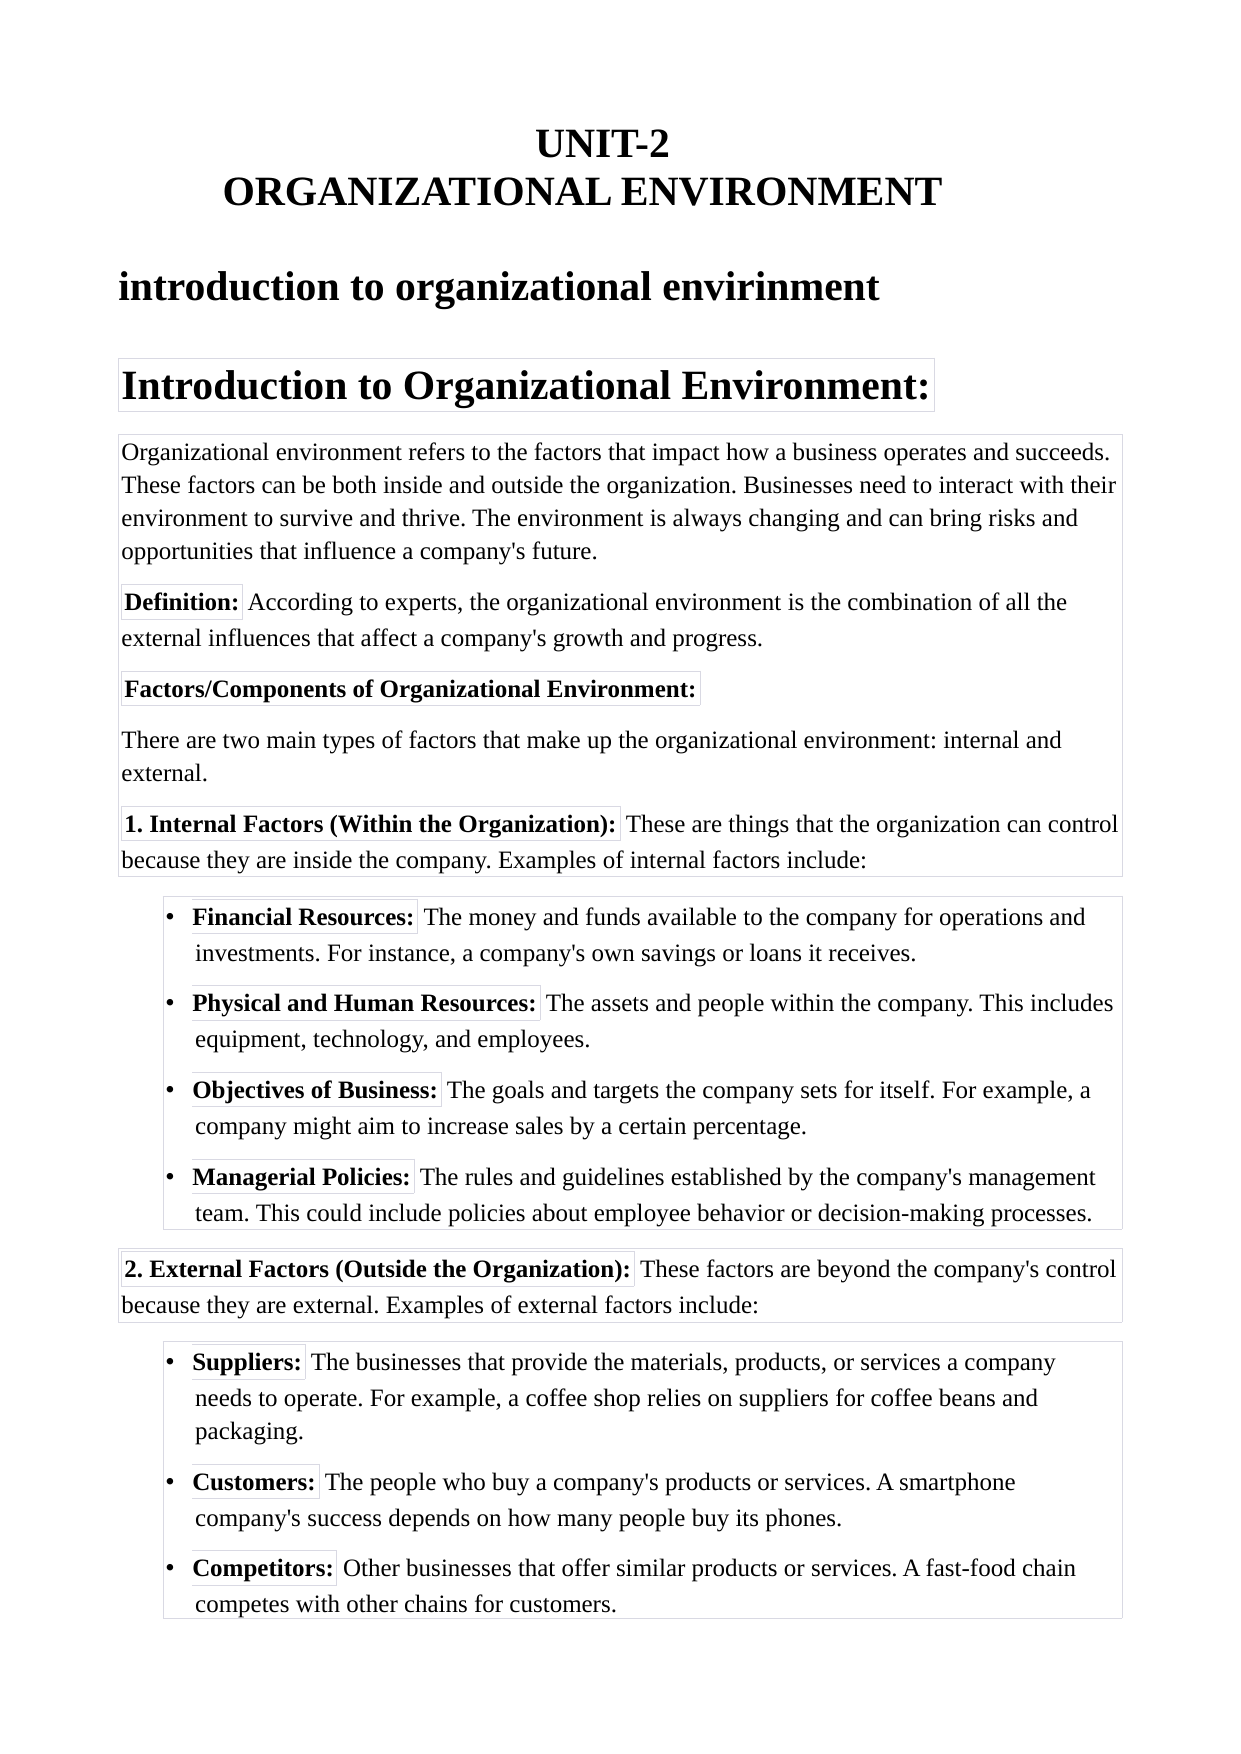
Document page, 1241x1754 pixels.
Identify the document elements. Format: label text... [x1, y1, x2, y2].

text introduction to organizational envirinment [118, 262, 1122, 310]
list Customers: The people who buy a company's products or services. A smartphone company's success depends on how many people buy its phones. [164, 1461, 1122, 1531]
list Competitors: Other businesses that offer similar products or services. A fast-food chain competes with other chains for customers. [164, 1547, 1122, 1618]
text 2. External Factors (Outside the Organization): These factors are beyond the company's control because they are external. Examples of external factors include: [119, 1249, 1122, 1322]
text Organizational environment refers to the factors that impact how a business operates and succeeds. These factors can be both inside and outside the organization. Businesses need to interact with their environment to survive and thrive. The environment is always changing and can bring risks and opportunities that influence a company's future. [119, 435, 1122, 565]
text [935, 358, 1122, 412]
text ORGANIZATIONAL ENVIRONMENT [118, 166, 1122, 214]
text Factors/Components of Organizational Environment: [119, 668, 1122, 705]
list Financial Resources: The money and funds available to the company for operations and investments. For instance, a company's own savings or loans it receives. [164, 897, 1122, 966]
list Objectives of Business: The goals and targets the company sets for itself. For example, a company might aim to increase sales by a certain percentage. [164, 1069, 1122, 1140]
text 1. Internal Factors (Within the Organization): These are things that the organization can control because they are inside the company. Examples of internal factors include: [119, 803, 1122, 876]
list Physical and Human Resources: The assets and people within the company. This includes equipment, technology, and employees. [164, 982, 1122, 1053]
text UNIT-2 [118, 118, 1122, 166]
text Introduction to Organizational Environment: [119, 359, 934, 411]
text Definition: According to experts, the organizational environment is the combination of all the external influences that affect a company's growth and progress. [119, 581, 1122, 652]
text There are two main types of factors that make up the organizational environment: internal and external. [119, 722, 1122, 787]
list Suppliers: The businesses that provide the materials, products, or services a company needs to operate. For example, a coffee shop relies on suppliers for coffee beans and packaging. [164, 1342, 1122, 1445]
list Managerial Policies: The rules and guidelines established by the company's management team. This could include policies about employee behavior or decision-making processes. [164, 1156, 1122, 1229]
